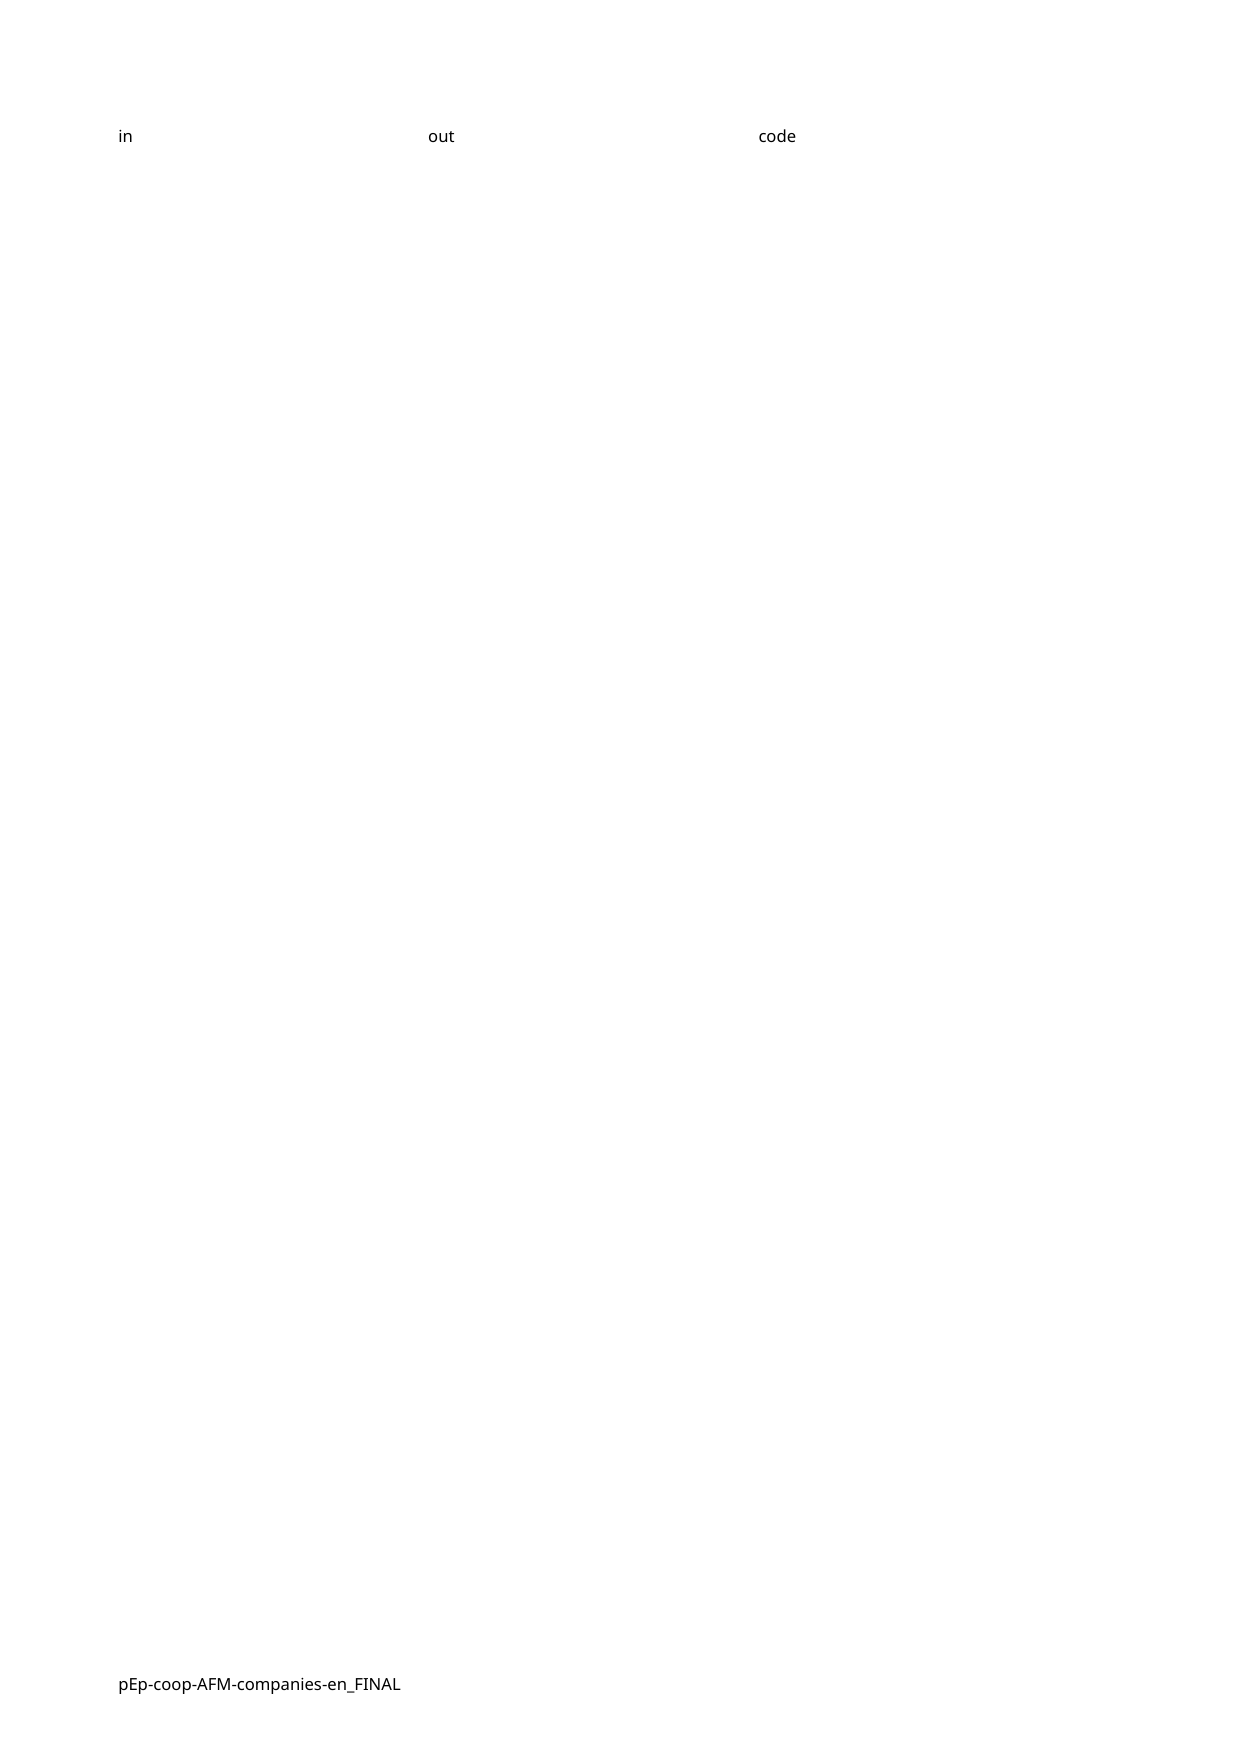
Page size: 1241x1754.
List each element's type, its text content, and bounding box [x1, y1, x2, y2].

text in out code [118, 118, 1122, 148]
